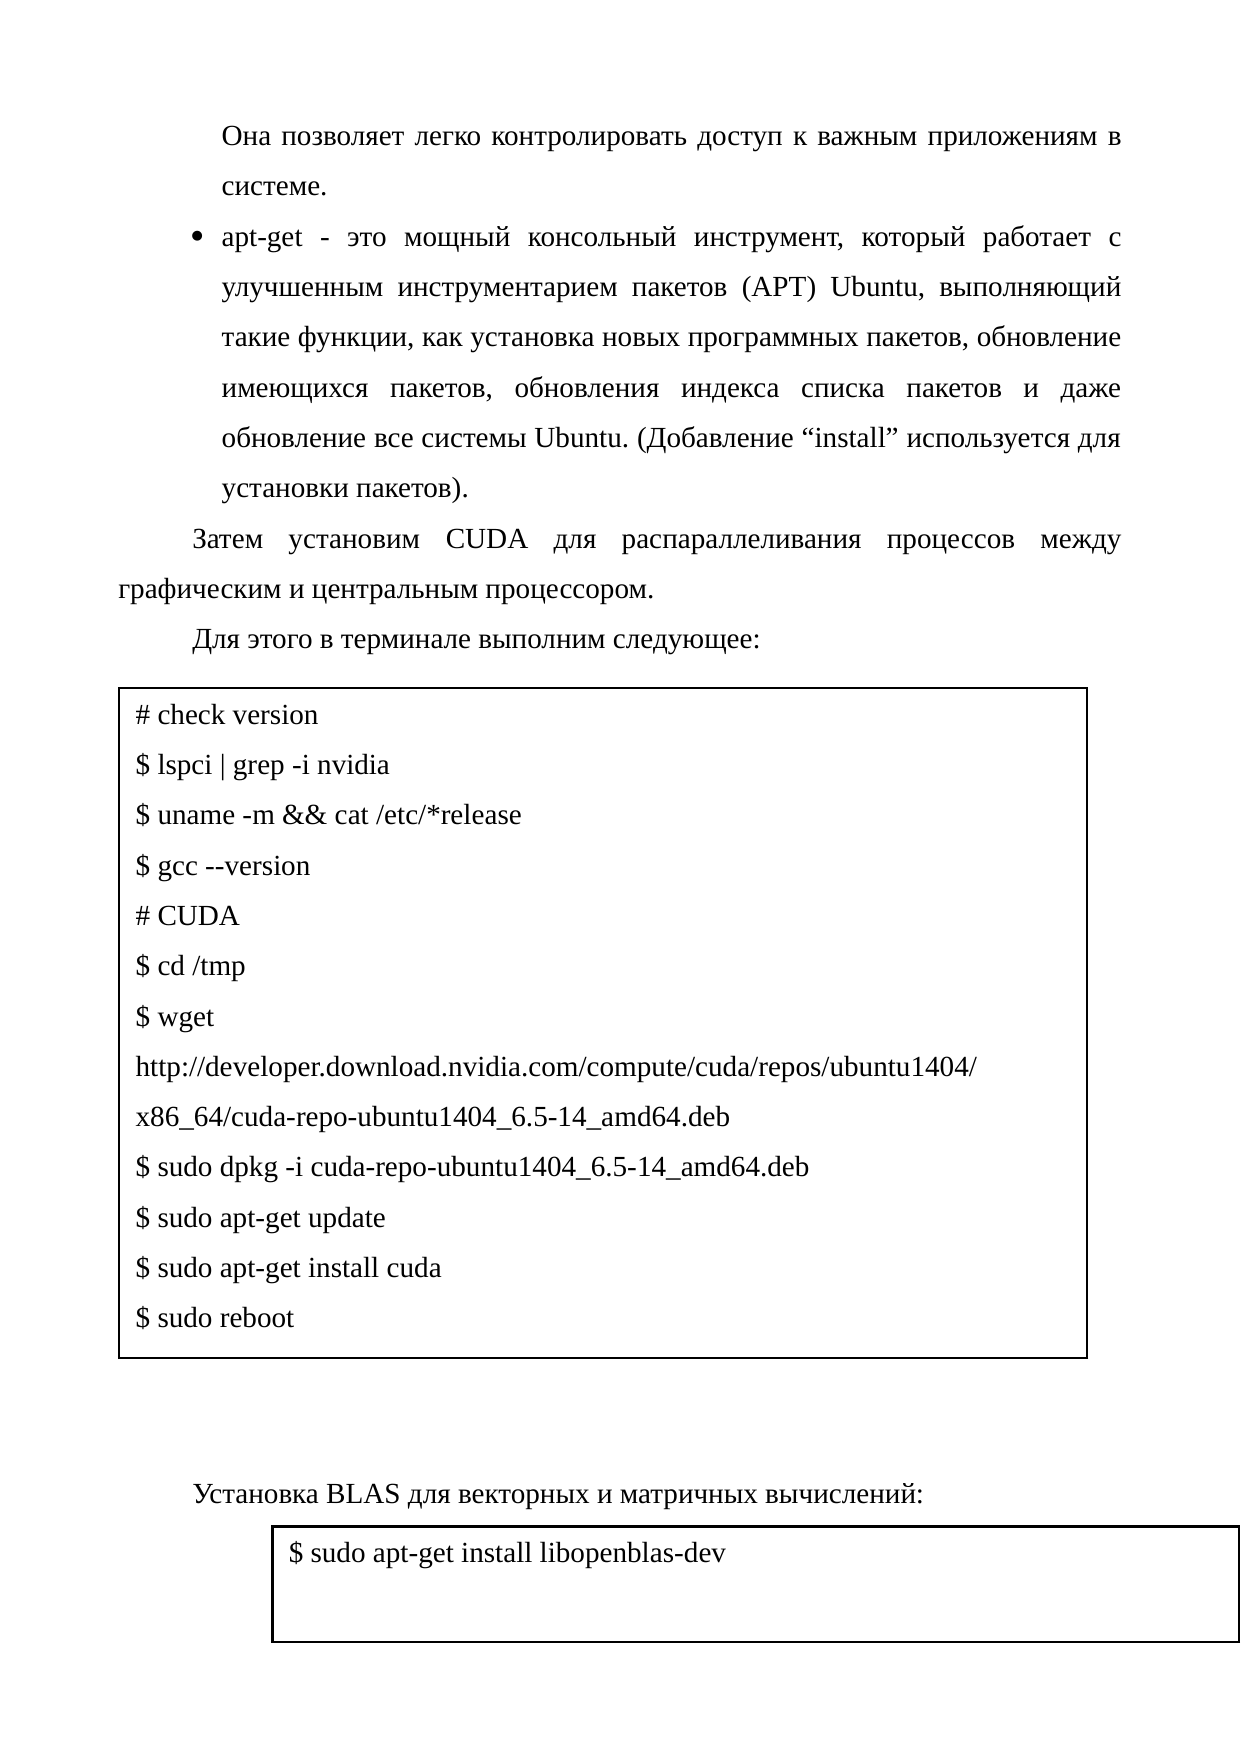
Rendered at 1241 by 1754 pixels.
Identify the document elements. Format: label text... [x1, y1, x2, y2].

text $ sudo apt-get install cuda [135, 1250, 1071, 1284]
text Затем установим CUDA для распараллеливания процессов между графическим и центральным процессором. [118, 521, 1122, 604]
text [274, 1528, 1238, 1641]
text $ gcc --version [135, 848, 1071, 881]
text # check version [135, 697, 1071, 730]
list Она позволяет легко контролировать доступ к важным приложениям в системе. [192, 118, 1122, 202]
text $ uname -m && cat /etc/*release [135, 797, 1071, 831]
text $ wget http://developer.download.nvidia.com/compute/cuda/repos/ubuntu1404/x86_64/cuda-repo-ubuntu1404_6.5-14_amd64.deb [135, 999, 1071, 1133]
text Установка BLAS для векторных и матричных вычислений: [118, 1477, 1122, 1510]
list apt-get - это мощный консольный инструмент, который работает с улучшенным инструментарием пакетов (APT) Ubuntu, выполняющий такие функции, как установка новых программных пакетов, обновление имеющихся пакетов, обновления индекса списка пакетов и даже обновление все системы Ubuntu. (Добавление “install” используется для установки пакетов). [192, 219, 1122, 504]
text $ sudo dpkg -i cuda-repo-ubuntu1404_6.5-14_amd64.deb [135, 1149, 1071, 1183]
text $ sudo reboot [135, 1301, 1071, 1334]
text $ sudo apt-get update [135, 1200, 1071, 1233]
text # CUDA [135, 898, 1071, 932]
text $ cd /tmp [135, 948, 1071, 982]
text $ sudo apt-get install libopenblas-dev [288, 1535, 1223, 1568]
text $ lspci | grep -i nvidia [135, 747, 1071, 781]
text Для этого в терминале выполним следующее: [118, 621, 1122, 655]
